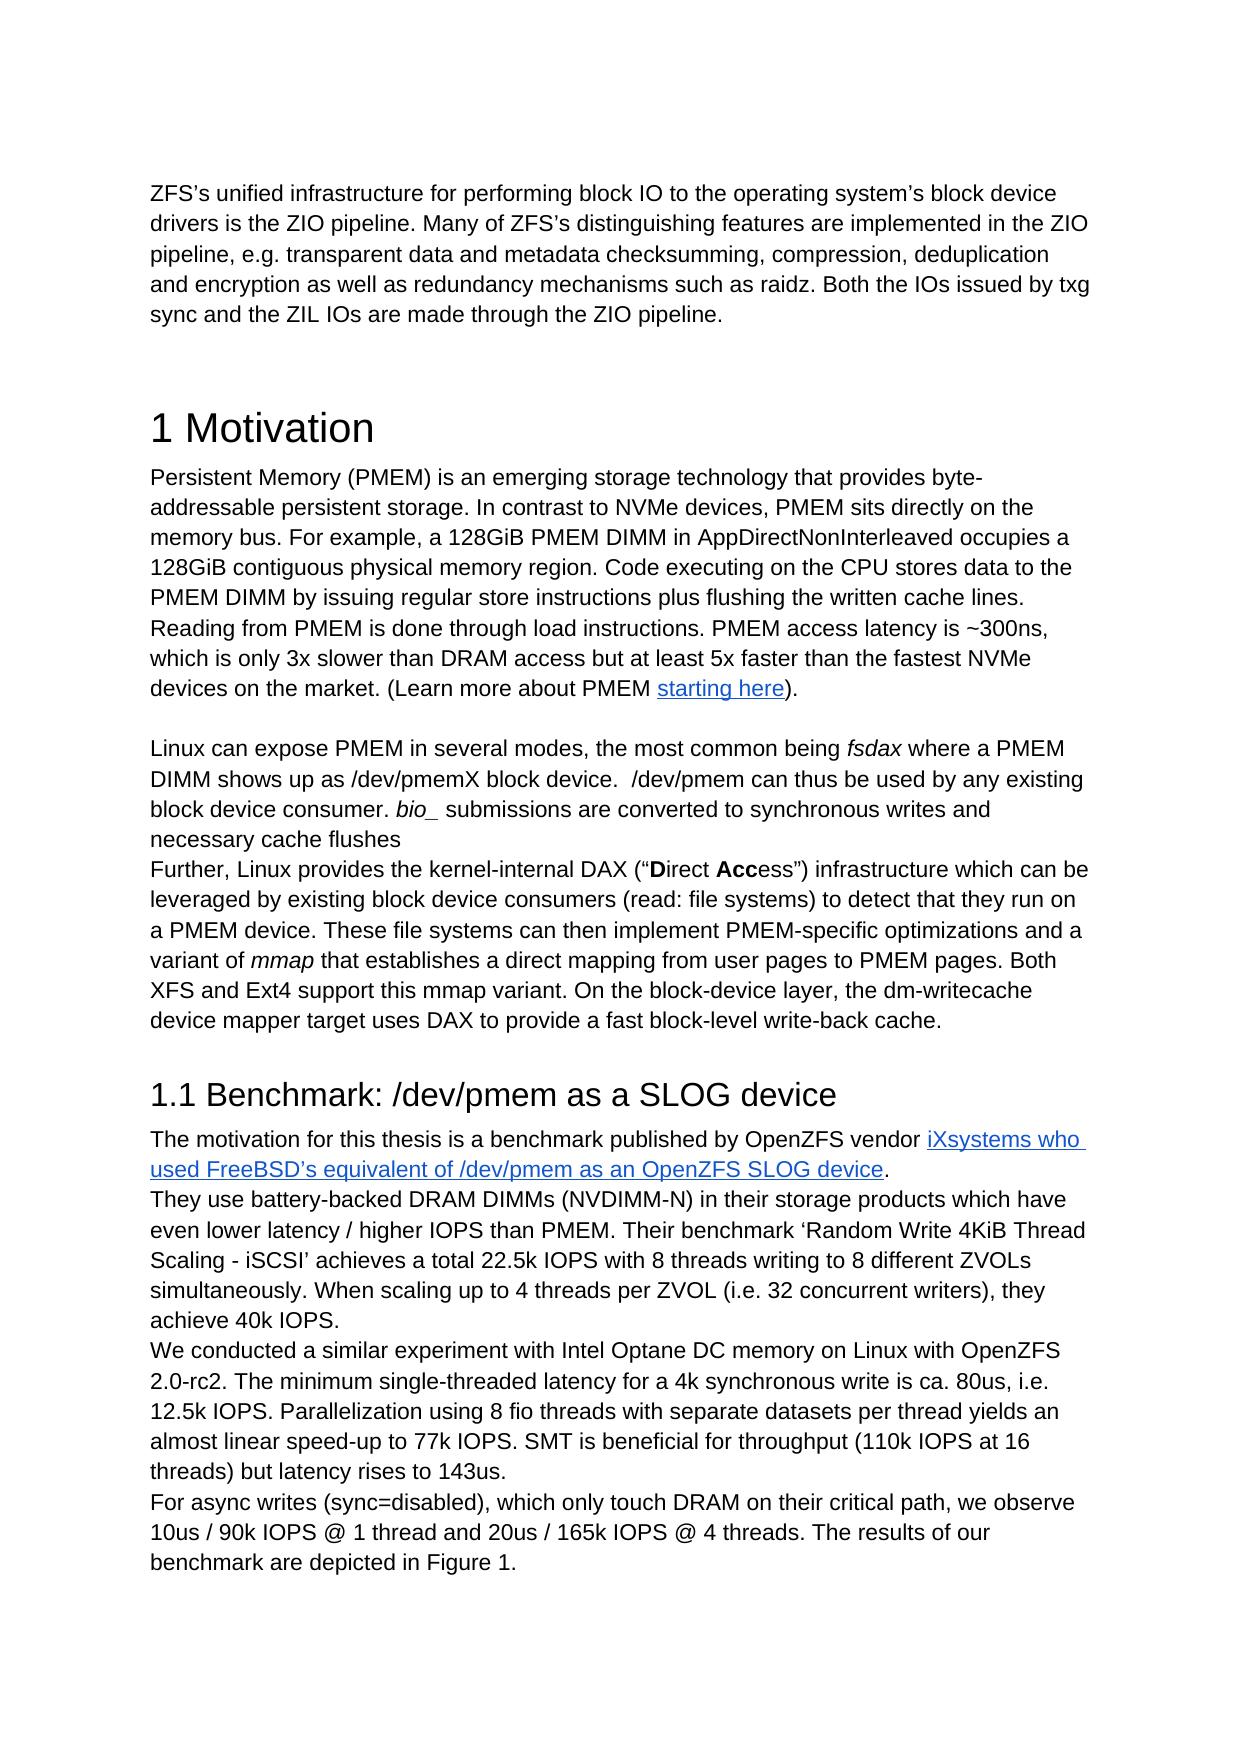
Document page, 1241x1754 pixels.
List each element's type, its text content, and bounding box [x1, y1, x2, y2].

text They use battery-backed DRAM DIMMs (NVDIMM-N) in their storage products which have even lower latency / higher IOPS than PMEM. Their benchmark ‘Random Write 4KiB Thread Scaling - iSCSI’ achieves a total 22.5k IOPS with 8 threads writing to 8 different ZVOLs simultaneously. When scaling up to 4 threads per ZVOL (i.e. 32 concurrent writers), they achieve 40k IOPS. We conducted a similar experiment with Intel Optane DC memory on Linux with OpenZFS 2.0-rc2. The minimum single-threaded latency for a 4k synchronous write is ca. 80us, i.e. 12.5k IOPS. Parallelization using 8 fio threads with separate datasets per thread yields an almost linear speed-up to 77k IOPS. SMT is beneficial for throughput (110k IOPS at 16 threads) but latency rises to 143us. For async writes (sync=disabled), which only touch DRAM on their critical path, we observe 10us / 90k IOPS @ 1 thread and 20us / 165k IOPS @ 4 threads. The results of our benchmark are depicted in Figure 1. [150, 1186, 1090, 1575]
subtitle 1 Motivation [150, 403, 1090, 451]
text [150, 150, 1090, 176]
text Persistent Memory (PMEM) is an emerging storage technology that provides byte-addressable persistent storage. In contrast to NVMe devices, PMEM sits directly on the memory bus. For example, a 128GiB PMEM DIMM in AppDirectNonInterleaved occupies a 128GiB contiguous physical memory region. Code executing on the CPU stores data to the PMEM DIMM by issuing regular store instructions plus flushing the written cache lines. Reading from PMEM is done through load instructions. PMEM access latency is ~300ns, which is only 3x slower than DRAM access but at least 5x faster than the fastest NVMe devices on the market. (Learn more about PMEM starting here). [150, 463, 1090, 701]
text The motivation for this thesis is a benchmark published by OpenZFS vendor iXsystems who used FreeBSD’s equivalent of /dev/pmem as an OpenZFS SLOG device. [150, 1126, 1090, 1182]
text ZFS’s unified infrastructure for performing block IO to the operating system’s block device drivers is the ZIO pipeline. Many of ZFS’s distinguishing features are implemented in the ZIO pipeline, e.g. transparent data and metadata checksumming, compression, deduplication and encryption as well as redundancy mechanisms such as raidz. Both the IOs issued by txg sync and the ZIL IOs are made through the ZIO pipeline. [150, 180, 1090, 327]
subtitle 1.1 Benchmark: /dev/pmem as a SLOG device [150, 1075, 1090, 1113]
text Linux can expose PMEM in several modes, the most common being fsdax where a PMEM DIMM shows up as /dev/pmemX block device. /dev/pmem can thus be used by any existing block device consumer. bio_ submissions are converted to synchronous writes and necessary cache flushes Further, Linux provides the kernel-internal DAX (“Direct Access”) infrastructure which can be leveraged by existing block device consumers (read: file systems) to detect that they run on a PMEM device. These file systems can then implement PMEM-specific optimizations and a variant of mmap that establishes a direct mapping from user pages to PMEM pages. Both XFS and Ext4 support this mmap variant. On the block-device layer, the dm-writecache device mapper target uses DAX to provide a fast block-level write-back cache. [150, 735, 1090, 1034]
